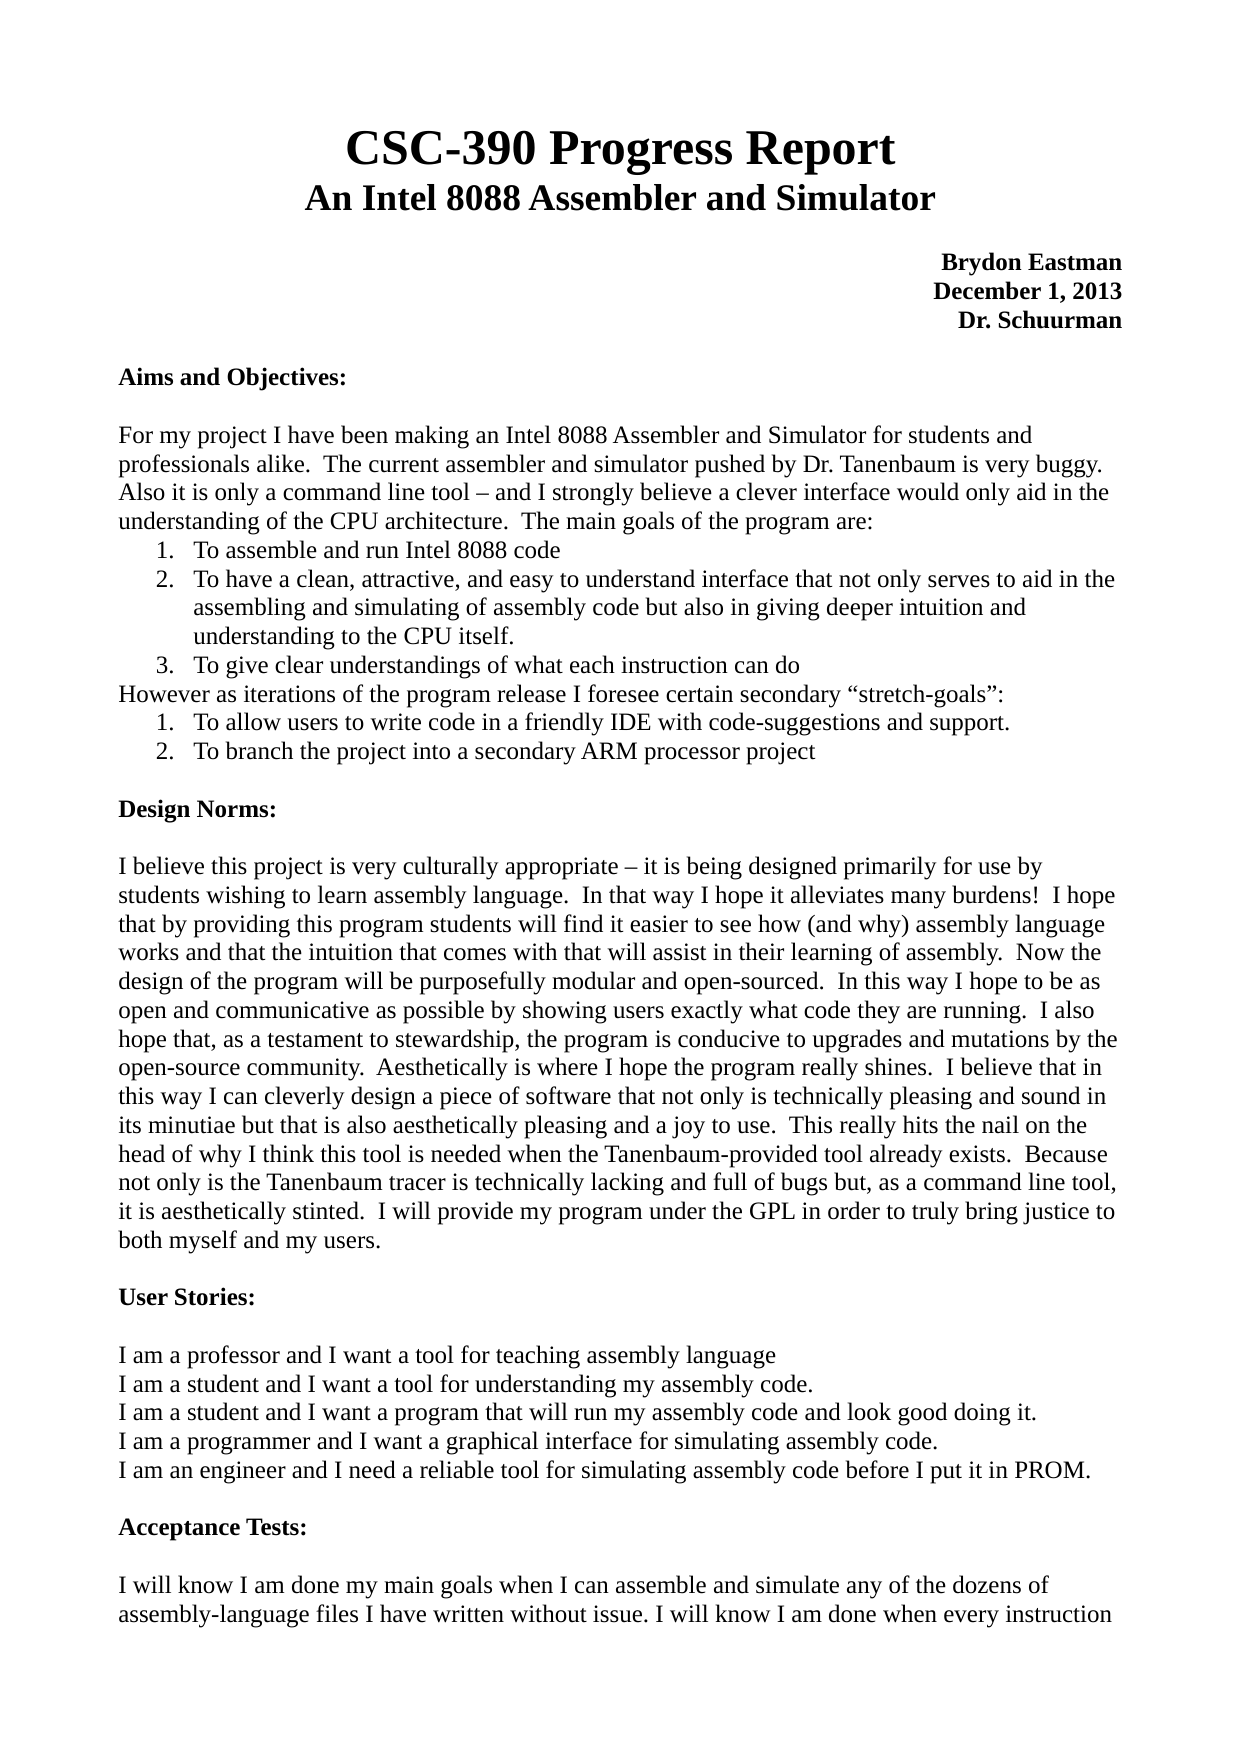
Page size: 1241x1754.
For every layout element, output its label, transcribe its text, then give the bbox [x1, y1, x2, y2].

text CSC-390 Progress Report [118, 118, 1122, 176]
list To give clear understandings of what each instruction can do [156, 650, 1122, 679]
text User Stories: [118, 1282, 1122, 1311]
text I am a student and I want a tool for understanding my assembly code. [118, 1369, 1122, 1397]
text An Intel 8088 Assembler and Simulator [118, 176, 1122, 219]
text For my project I have been making an Intel 8088 Assembler and Simulator for students and professionals alike. The current assembler and simulator pushed by Dr. Tanenbaum is very buggy. Also it is only a command line tool – and I strongly believe a clever interface would only aid in the understanding of the CPU architecture. The main goals of the program are: [118, 420, 1122, 535]
text Brydon Eastman [118, 247, 1122, 276]
text I believe this project is very culturally appropriate – it is being designed primarily for use by students wishing to learn assembly language. In that way I hope it alleviates many burdens! I hope that by providing this program students will find it easier to see how (and why) assembly language works and that the intuition that comes with that will assist in their learning of assembly. Now the design of the program will be purposefully modular and open-sourced. In this way I hope to be as open and communicative as possible by showing users exactly what code they are running. I also hope that, as a testament to stewardship, the program is conducive to upgrades and mutations by the open-source community. Aesthetically is where I hope the program really shines. I believe that in this way I can cleverly design a piece of software that not only is technically pleasing and sound in its minutiae but that is also aesthetically pleasing and a joy to use. This really hits the nail on the head of why I think this tool is needed when the Tanenbaum-provided tool already exists. Because not only is the Tanenbaum tracer is technically lacking and full of bugs but, as a command line tool, it is aesthetically stinted. I will provide my program under the GPL in order to truly bring justice to both myself and my users. [118, 851, 1122, 1254]
list To branch the project into a secondary ARM processor project [156, 736, 1122, 765]
text Dr. Schuurman [118, 305, 1122, 334]
list To allow users to write code in a friendly IDE with code-suggestions and support. [156, 707, 1122, 736]
text However as iterations of the program release I foresee certain secondary “stretch-goals”: [118, 679, 1122, 707]
text December 1, 2013 [118, 276, 1122, 305]
list To have a clean, attractive, and easy to understand interface that not only serves to aid in the assembling and simulating of assembly code but also in giving deeper intuition and understanding to the CPU itself. [156, 564, 1122, 650]
text I am a professor and I want a tool for teaching assembly language [118, 1340, 1122, 1369]
text Design Norms: [118, 794, 1122, 822]
text I will know I am done my main goals when I can assemble and simulate any of the dozens of assembly-language files I have written without issue. I will know I am done when every instruction [118, 1570, 1122, 1627]
text I am a student and I want a program that will run my assembly code and look good doing it. [118, 1397, 1122, 1426]
text Acceptance Tests: [118, 1512, 1122, 1541]
text I am an engineer and I need a reliable tool for simulating assembly code before I put it in PROM. [118, 1455, 1122, 1484]
text Aims and Objectives: [118, 362, 1122, 391]
list To assemble and run Intel 8088 code [156, 535, 1122, 564]
text I am a programmer and I want a graphical interface for simulating assembly code. [118, 1426, 1122, 1455]
